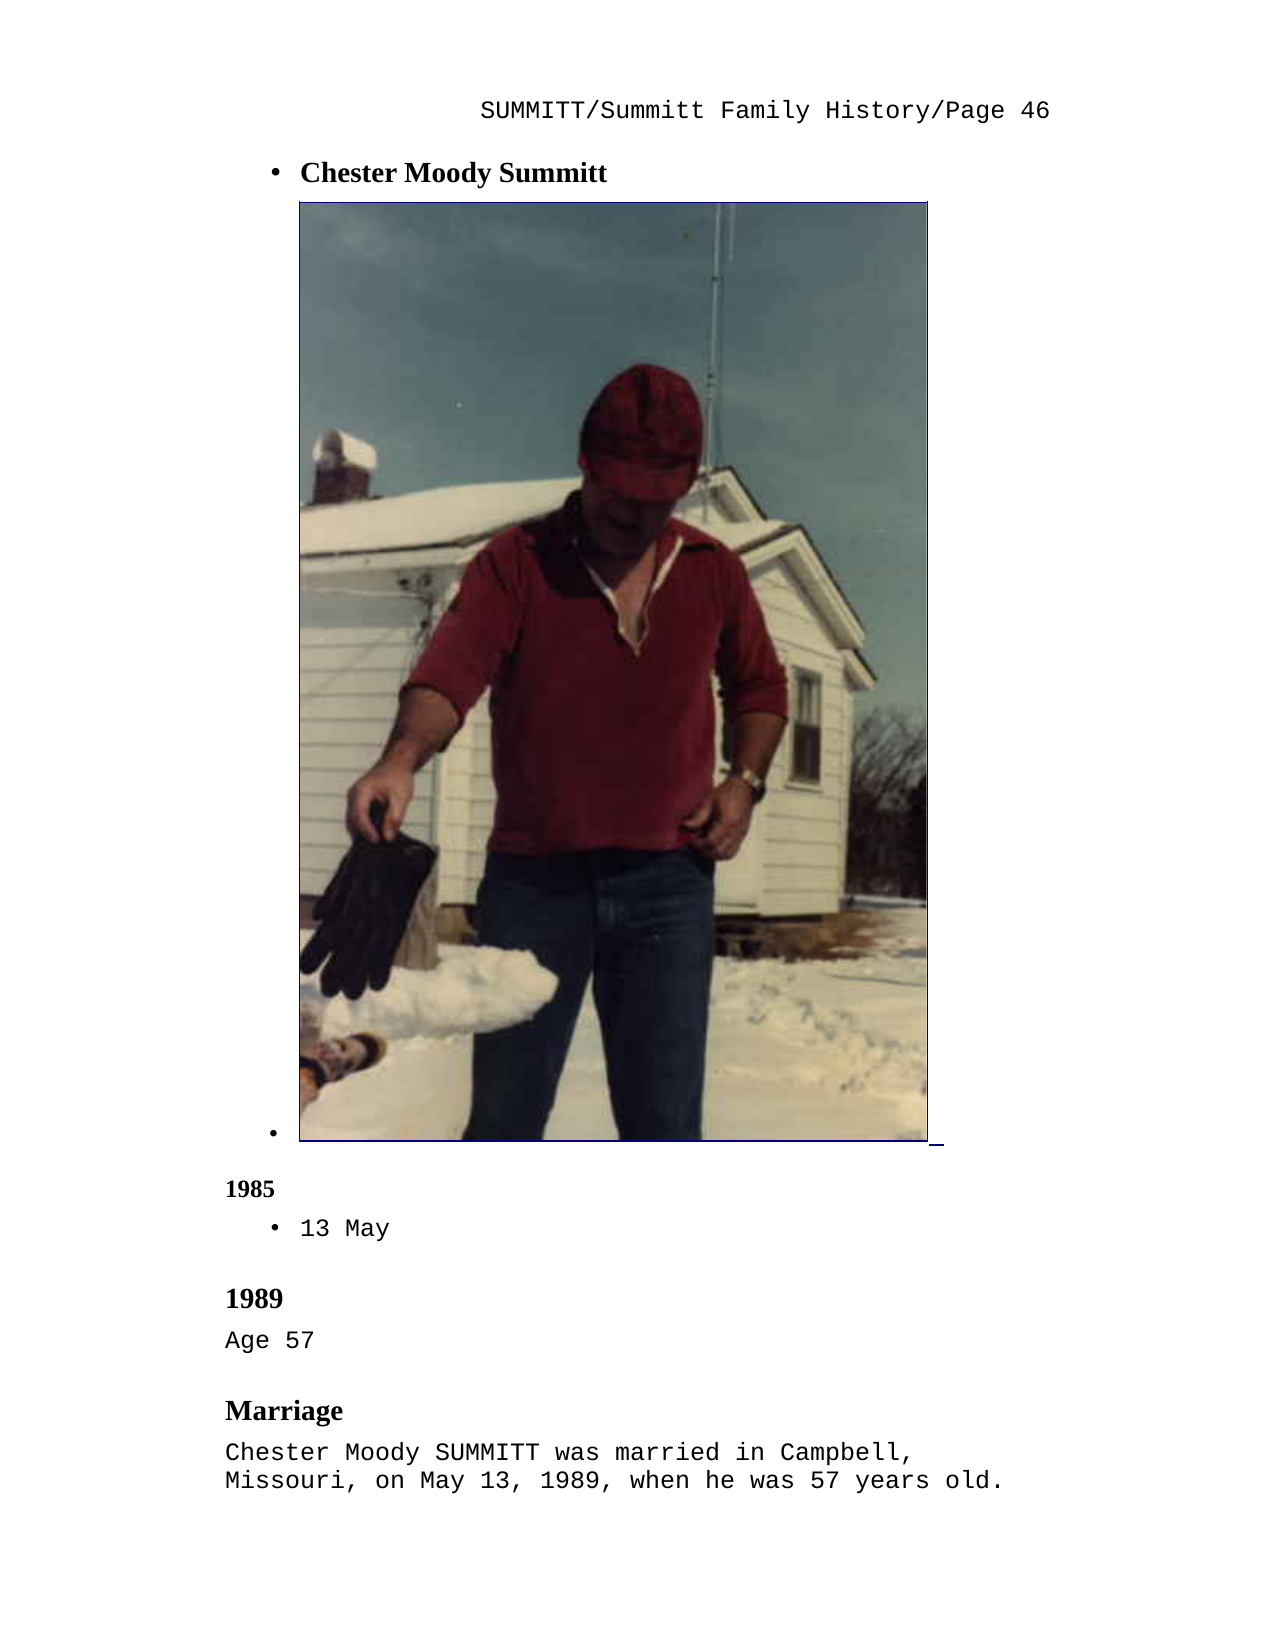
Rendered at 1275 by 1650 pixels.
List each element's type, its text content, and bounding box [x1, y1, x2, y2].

subtitle 1985 [225, 1174, 1050, 1203]
subtitle 1989 [225, 1282, 1050, 1315]
text Age 57 [225, 1328, 1050, 1356]
subtitle Marriage [225, 1393, 1050, 1427]
text Chester Moody SUMMITT was married in Campbell, Missouri, on May 13, 1989, when he was 57 years old. [225, 1439, 1050, 1496]
list 13 May [271, 1216, 1050, 1244]
picture [300, 203, 927, 1140]
subtitle Chester Moody Summitt [271, 155, 1050, 189]
